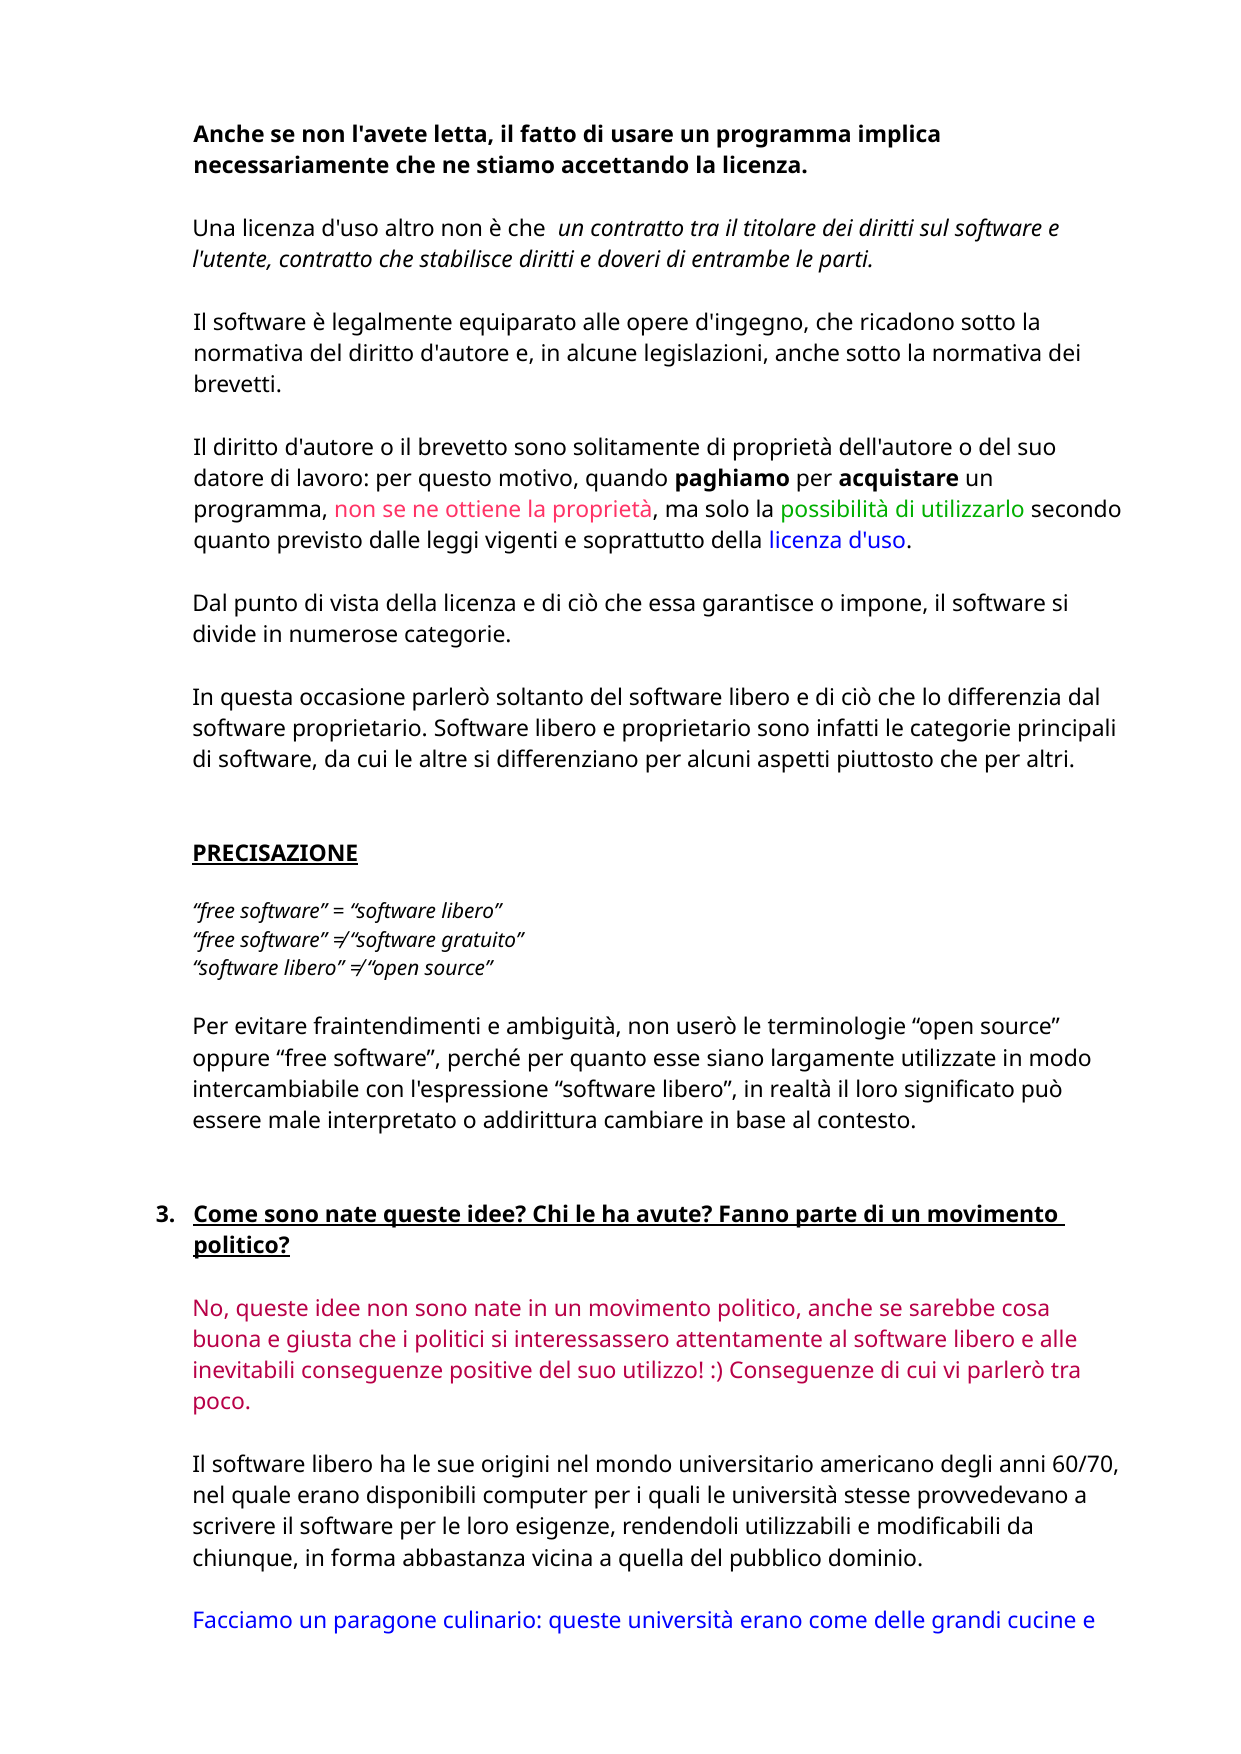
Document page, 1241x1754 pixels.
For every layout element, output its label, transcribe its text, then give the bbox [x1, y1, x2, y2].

text “free software” = “software libero” [192, 897, 1122, 925]
text PRECISAZIONE [192, 837, 1122, 868]
list Il software è legalmente equiparato alle opere d'ingegno, che ricadono sotto la normativa del diritto d'autore e, in alcune legislazioni, anche sotto la normativa dei brevetti. [156, 306, 1122, 399]
list Anche se non l'avete letta, il fatto di usare un programma implica necessariamente che ne stiamo accettando la licenza. [156, 118, 1122, 181]
text “software libero” ≠ “open source” [192, 953, 1122, 982]
text In questa occasione parlerò soltanto del software libero e di ciò che lo differenzia dal software proprietario. Software libero e proprietario sono infatti le categorie principali di software, da cui le altre si differenziano per alcuni aspetti piuttosto che per altri. [192, 681, 1122, 774]
text Facciamo un paragone culinario: queste università erano come delle grandi cucine e [192, 1604, 1122, 1635]
list Il diritto d'autore o il brevetto sono solitamente di proprietà dell'autore o del suo datore di lavoro: per questo motivo, quando paghiamo per acquistare un programma, non se ne ottiene la proprietà, ma solo la possibilità di utilizzarlo secondo quanto previsto dalle leggi vigenti e soprattutto della licenza d'uso. [156, 431, 1122, 556]
text No, queste idee non sono nate in un movimento politico, anche se sarebbe cosa buona e giusta che i politici si interessassero attentamente al software libero e alle inevitabili conseguenze positive del suo utilizzo! :) Conseguenze di cui vi parlerò tra poco. [192, 1292, 1122, 1417]
text Il software libero ha le sue origini nel mondo universitario americano degli anni 60/70, nel quale erano disponibili computer per i quali le università stesse provvedevano a scrivere il software per le loro esigenze, rendendoli utilizzabili e modificabili da chiunque, in forma abbastanza vicina a quella del pubblico dominio. [192, 1448, 1122, 1573]
text “free software” ≠ “software gratuito” [192, 925, 1122, 953]
text Una licenza d'uso altro non è che un contratto tra il titolare dei diritti sul software e l'utente, contratto che stabilisce diritti e doveri di entrambe le parti. [192, 212, 1122, 274]
text Per evitare fraintendimenti e ambiguità, non userò le terminologie “open source” oppure “free software”, perché per quanto esse siano largamente utilizzate in modo intercambiabile con l'espressione “software libero”, in realtà il loro significato può essere male interpretato o addirittura cambiare in base al contesto. [192, 1010, 1122, 1135]
list Come sono nate queste idee? Chi le ha avute? Fanno parte di un movimento politico? [156, 1198, 1122, 1260]
text Dal punto di vista della licenza e di ciò che essa garantisce o impone, il software si divide in numerose categorie. [192, 587, 1122, 649]
